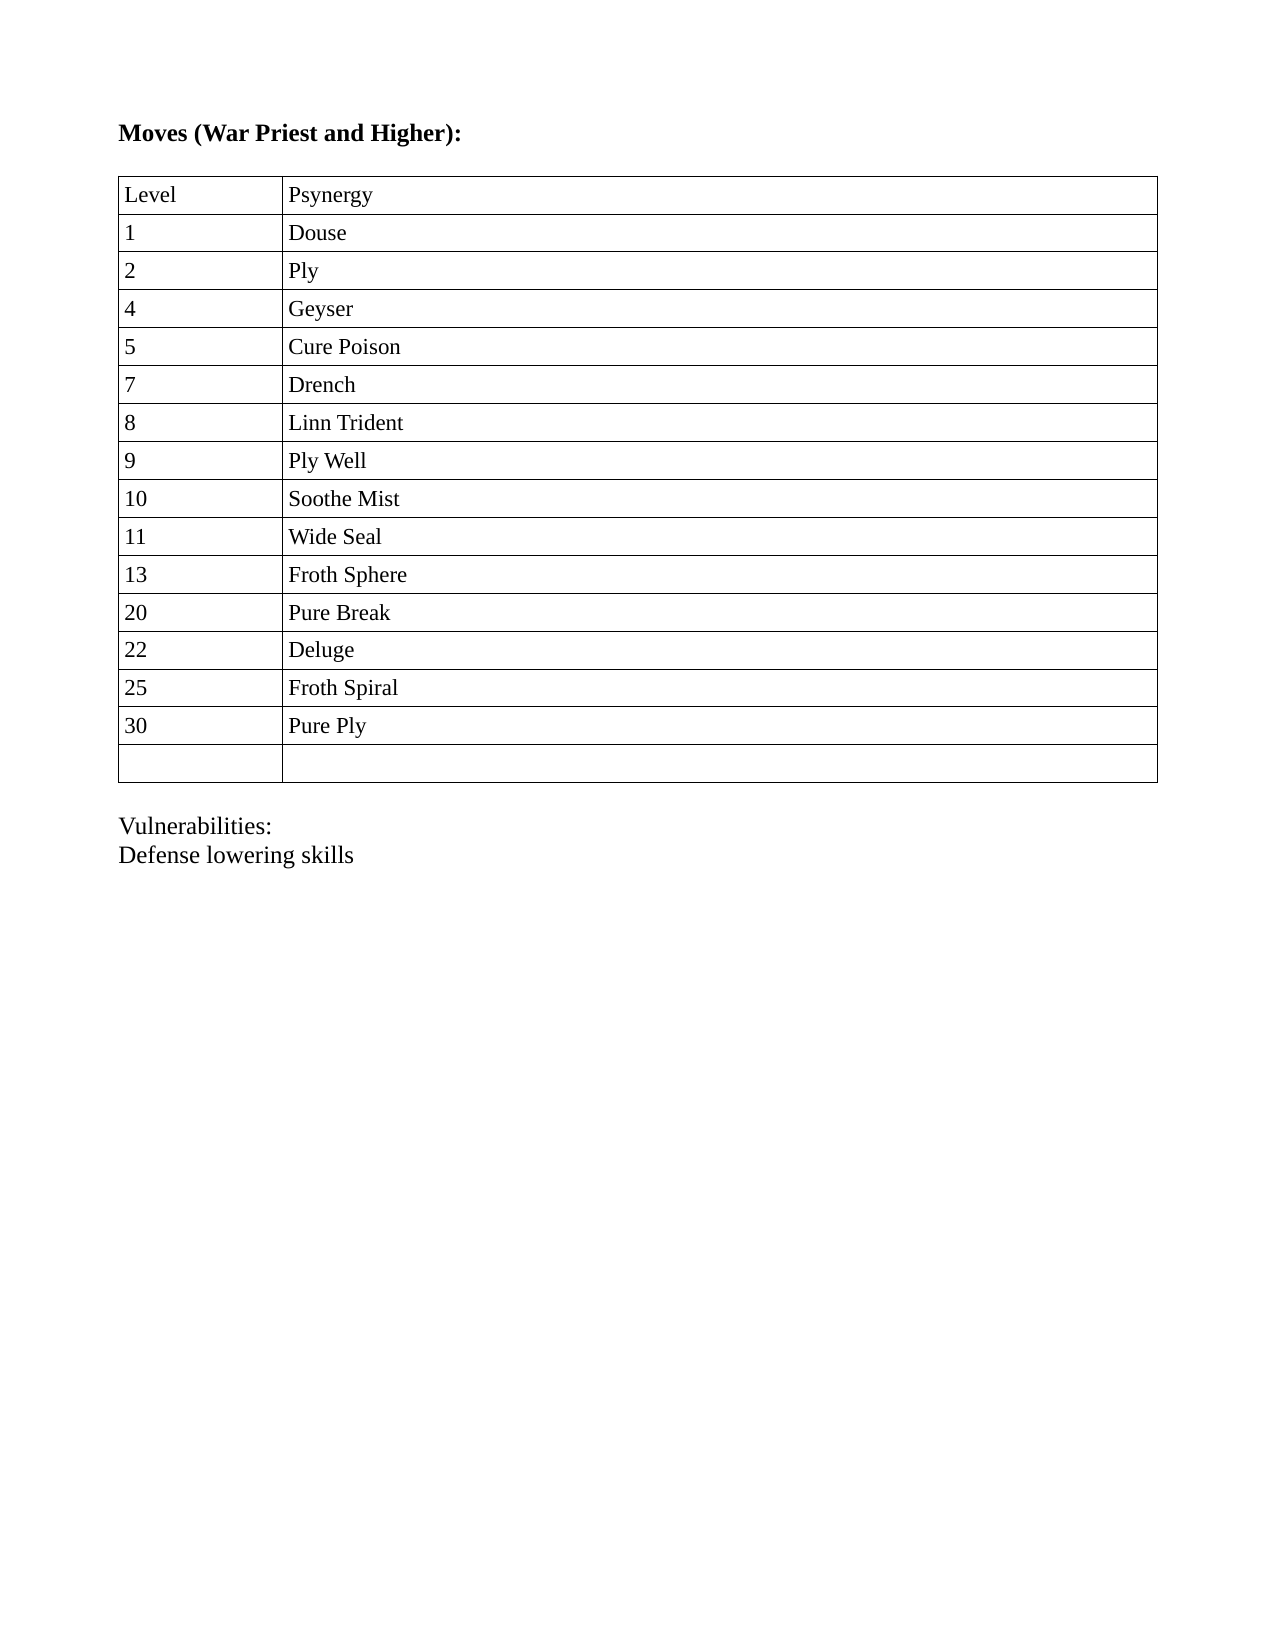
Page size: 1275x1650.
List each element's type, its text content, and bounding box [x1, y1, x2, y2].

table_cell 1 [119, 215, 282, 251]
table_cell 22 [119, 632, 282, 668]
table_cell Ply [283, 252, 1157, 289]
table_cell Linn Trident [283, 404, 1157, 441]
table_cell Soothe Mist [283, 480, 1157, 517]
table_cell Froth Spiral [283, 670, 1157, 706]
table_cell Ply Well [283, 442, 1157, 479]
table_cell 4 [119, 290, 282, 327]
text Defense lowering skills [118, 840, 1157, 869]
table_header Level [119, 177, 282, 213]
table_cell 30 [119, 707, 282, 744]
table_cell [119, 745, 282, 782]
table_cell 13 [119, 556, 282, 593]
table_cell 7 [119, 366, 282, 403]
table_cell 11 [119, 518, 282, 555]
table_cell Wide Seal [283, 518, 1157, 555]
table_header Psynergy [283, 177, 1157, 213]
table_cell Froth Sphere [283, 556, 1157, 593]
table_cell 20 [119, 594, 282, 631]
table_cell 9 [119, 442, 282, 479]
table_cell Pure Break [283, 594, 1157, 631]
table_cell 10 [119, 480, 282, 517]
table_cell Cure Poison [283, 328, 1157, 365]
table_cell [283, 745, 1157, 782]
table_cell 25 [119, 670, 282, 706]
table_cell Geyser [283, 290, 1157, 327]
text Vulnerabilities: [118, 811, 1157, 840]
table_cell 2 [119, 252, 282, 289]
table_cell Douse [283, 215, 1157, 251]
table_cell 5 [119, 328, 282, 365]
table_cell 8 [119, 404, 282, 441]
table_cell Drench [283, 366, 1157, 403]
table_cell Pure Ply [283, 707, 1157, 744]
text Moves (War Priest and Higher): [118, 118, 1157, 147]
table_cell Deluge [283, 632, 1157, 668]
